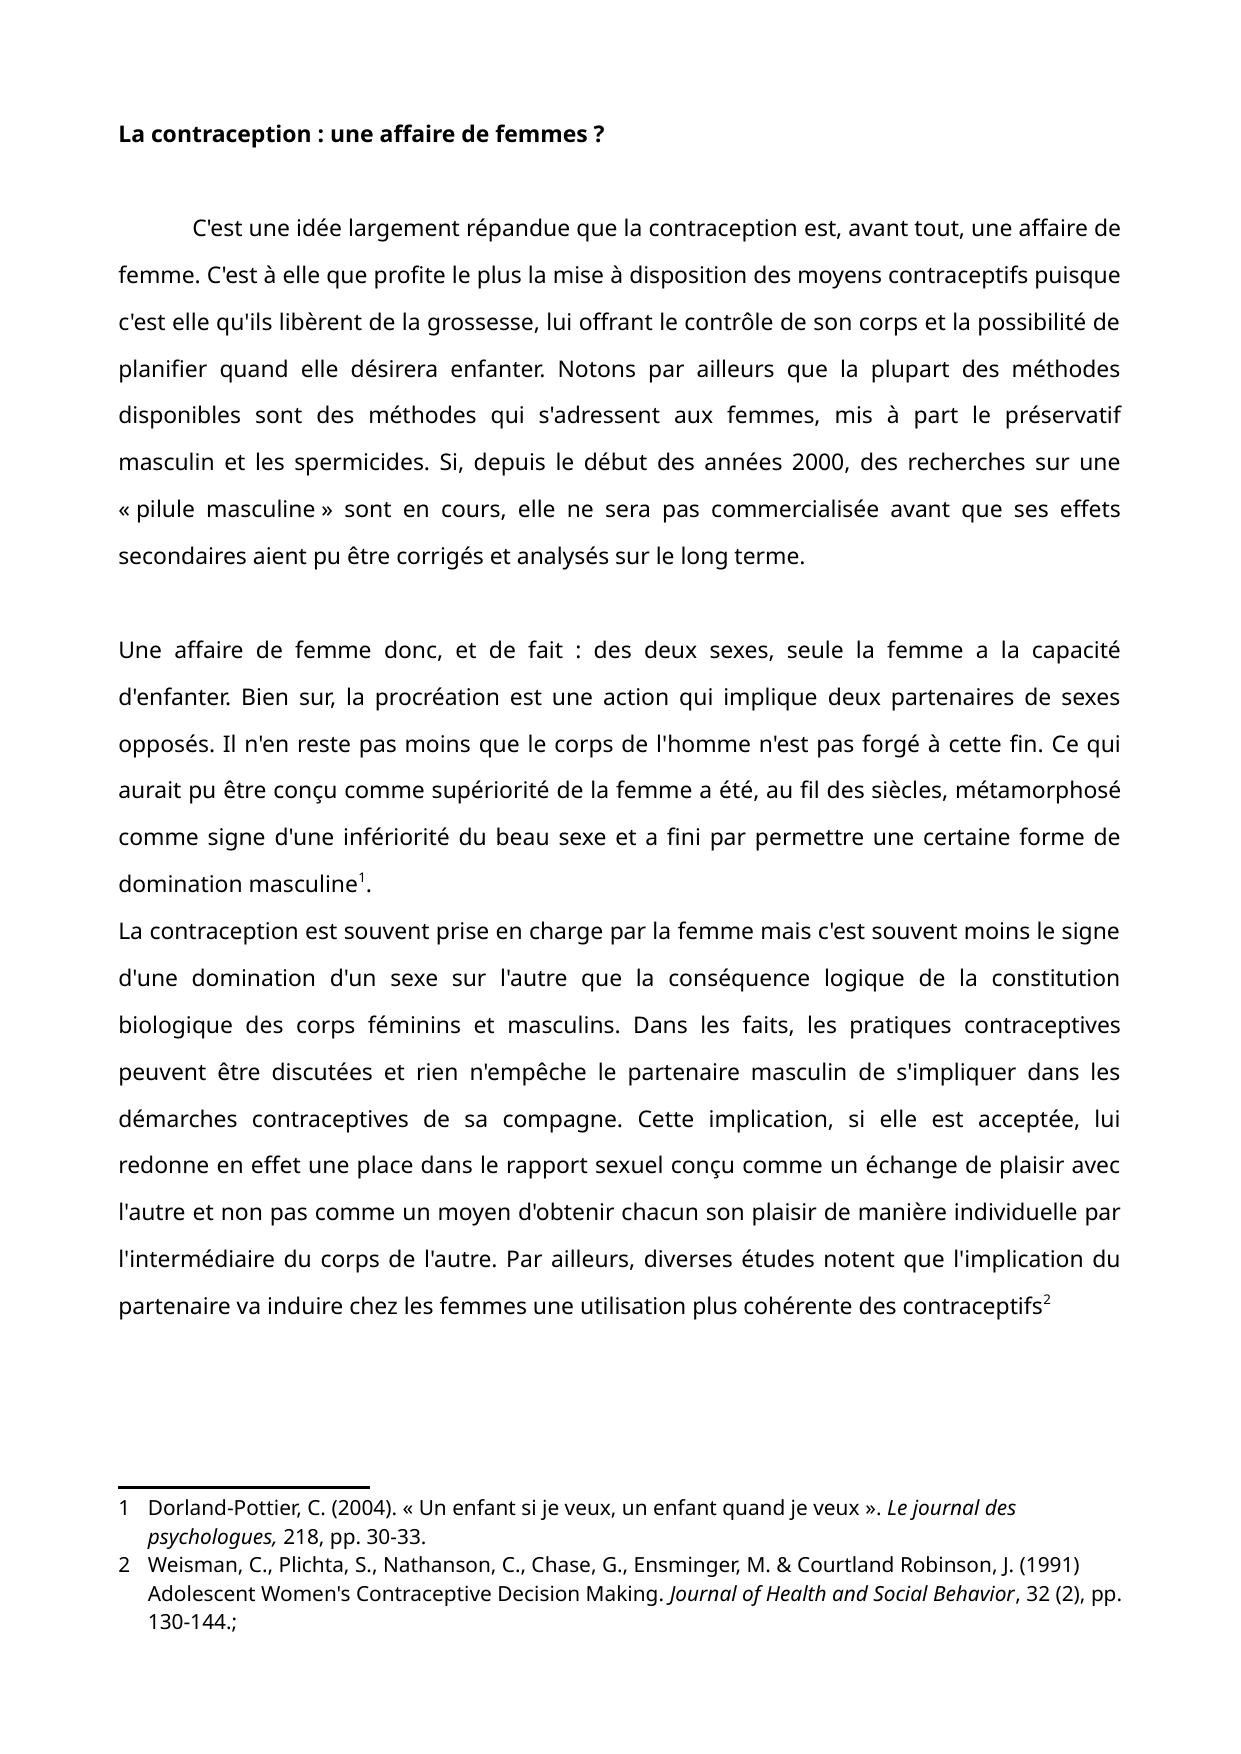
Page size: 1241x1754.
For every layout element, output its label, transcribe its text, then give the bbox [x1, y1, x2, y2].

text La contraception : une affaire de femmes ? [118, 118, 1122, 149]
text Une affaire de femme donc, et de fait : des deux sexes, seule la femme a la capacité d'enfanter. Bien sur, la procréation est une action qui implique deux partenaires de sexes opposés. Il n'en reste pas moins que le corps de l'homme n'est pas forgé à cette fin. Ce qui aurait pu être conçu comme supériorité de la femme a été, au fil des siècles, métamorphosé comme signe d'une infériorité du beau sexe et a fini par permettre une certaine forme de domination masculine. [118, 634, 1122, 899]
text Weisman, C., Plichta, S., Nathanson, C., Chase, G., Ensminger, M. & Courtland Robinson, J. (1991) Adolescent Women's Contraceptive Decision Making. Journal of Health and Social Behavior, 32 (2), pp. 130-144.; [118, 1550, 1122, 1636]
text La contraception est souvent prise en charge par la femme mais c'est souvent moins le signe d'une domination d'un sexe sur l'autre que la conséquence logique de la constitution biologique des corps féminins et masculins. Dans les faits, les pratiques contraceptives peuvent être discutées et rien n'empêche le partenaire masculin de s'impliquer dans les démarches contraceptives de sa compagne. Cette implication, si elle est acceptée, lui redonne en effet une place dans le rapport sexuel conçu comme un échange de plaisir avec l'autre et non pas comme un moyen d'obtenir chacun son plaisir de manière individuelle par l'intermédiaire du corps de l'autre. Par ailleurs, diverses études notent que l'implication du partenaire va induire chez les femmes une utilisation plus cohérente des contraceptifs [118, 915, 1122, 1321]
text C'est une idée largement répandue que la contraception est, avant tout, une affaire de femme. C'est à elle que profite le plus la mise à disposition des moyens contraceptifs puisque c'est elle qu'ils libèrent de la grossesse, lui offrant le contrôle de son corps et la possibilité de planifier quand elle désirera enfanter. Notons par ailleurs que la plupart des méthodes disponibles sont des méthodes qui s'adressent aux femmes, mis à part le préservatif masculin et les spermicides. Si, depuis le début des années 2000, des recherches sur une « pilule masculine » sont en cours, elle ne sera pas commercialisée avant que ses effets secondaires aient pu être corrigés et analysés sur le long terme. [118, 212, 1122, 571]
text Dorland-Pottier, C. (2004). « Un enfant si je veux, un enfant quand je veux ». Le journal des psychologues, 218, pp. 30-33. [118, 1493, 1122, 1550]
